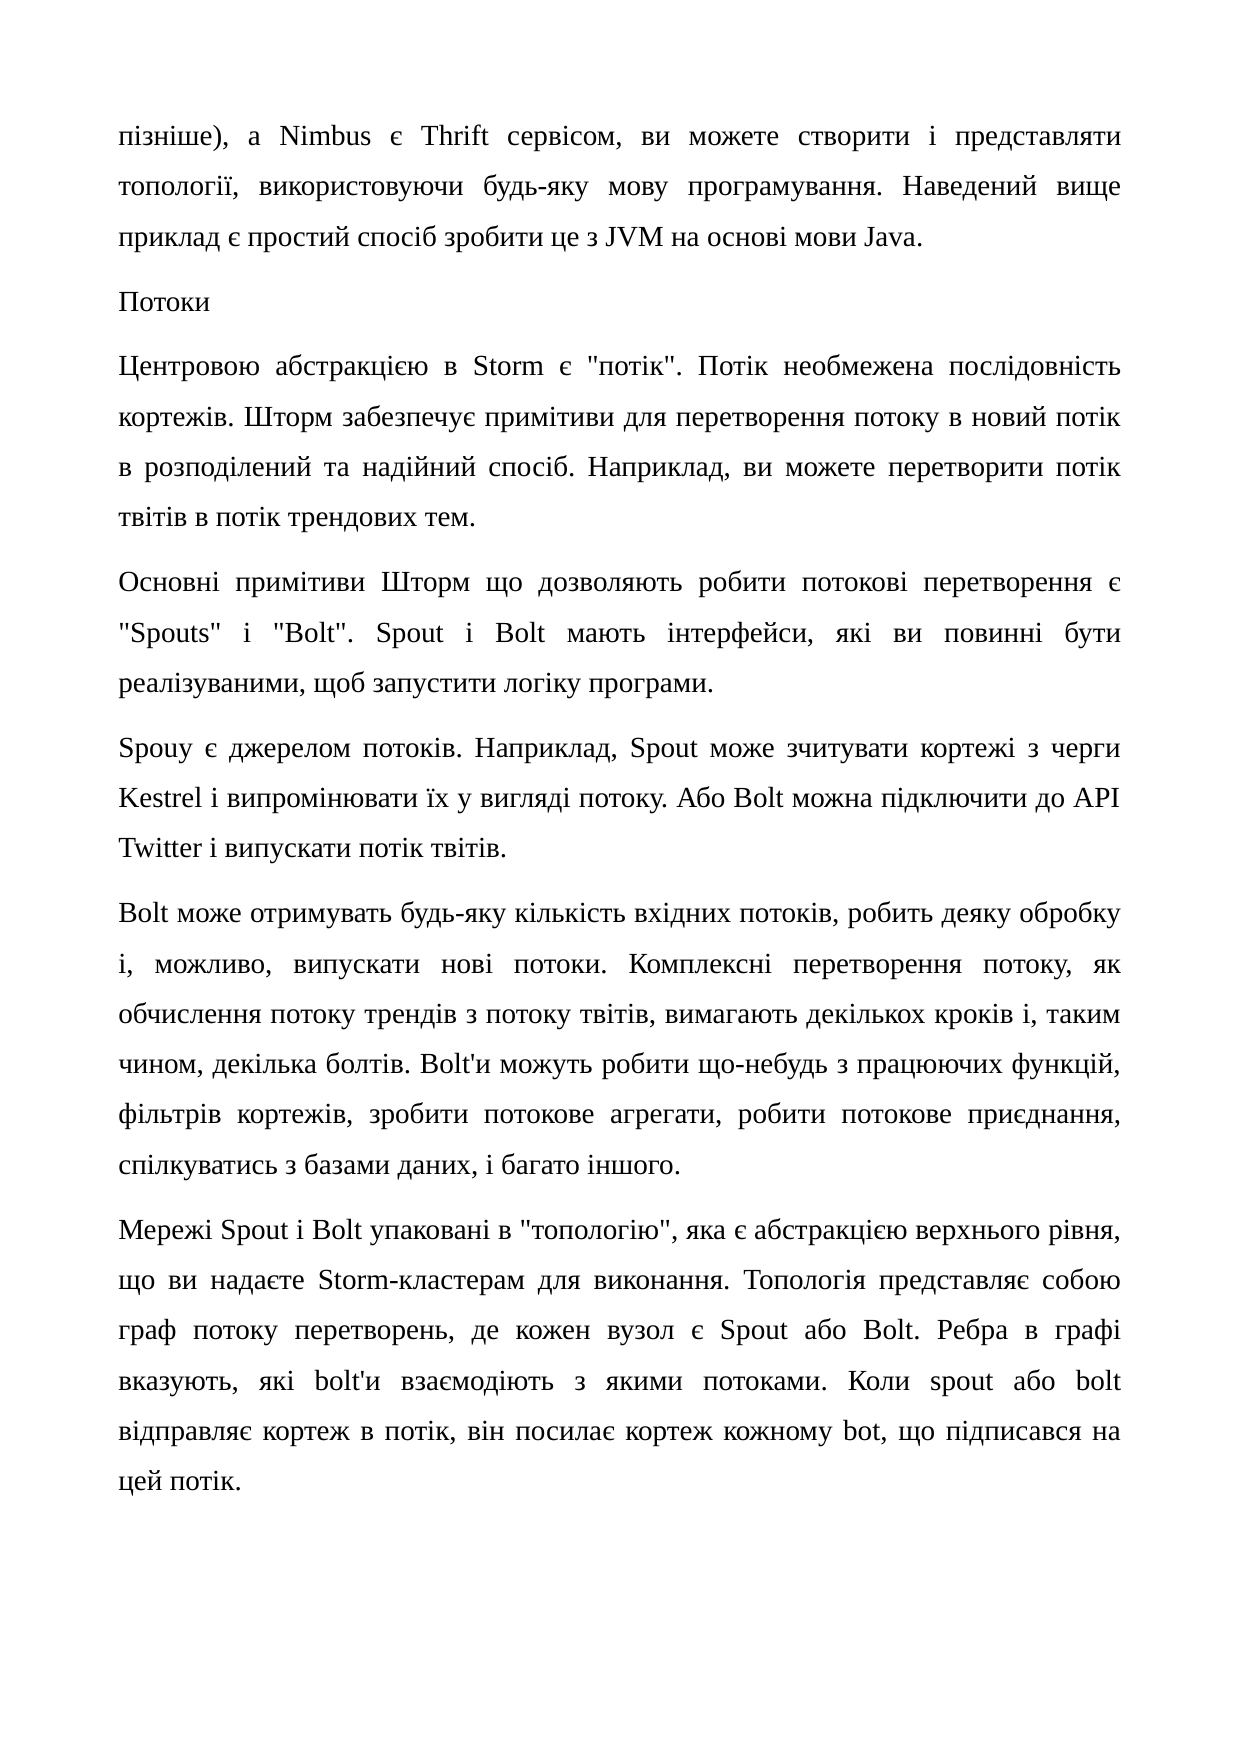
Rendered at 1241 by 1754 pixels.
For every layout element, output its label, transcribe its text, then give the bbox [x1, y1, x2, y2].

text пізніше), а Nimbus є Thrift сервісом, ви можете створити і представляти топології, використовуючи будь-яку мову програмування. Наведений вище приклад є простий спосіб зробити це з JVM на основі мови Java. [118, 118, 1122, 252]
text Bolt може отримувать будь-яку кількість вхідних потоків, робить деяку обробку і, можливо, випускати нові потоки. Комплексні перетворення потоку, як обчислення потоку трендів з потоку твітів, вимагають декількох кроків і, таким чином, декілька болтів. Bolt'и можуть робити що-небудь з працюючих функцій, фільтрів кортежів, зробити потокове агрегати, робити потокове приєднання, спілкуватись з базами даних, і багато іншого. [118, 895, 1122, 1181]
text Потоки [118, 284, 1122, 317]
text Центровою абстракцією в Storm є "потік". Потік необмежена послідовність кортежів. Шторм забезпечує примітиви для перетворення потоку в новий потік в розподілений та надійний спосіб. Наприклад, ви можете перетворити потік твітів в потік трендових тем. [118, 348, 1122, 533]
text Основні примітиви Шторм що дозволяють робити потокові перетворення є "Spouts" і "Bolt". Spout і Bolt мають інтерфейси, які ви повинні бути реалізуваними, щоб запустити логіку програми. [118, 564, 1122, 698]
text Мережі Spout і Bolt упаковані в "топологію", яка є абстракцією верхнього рівня, що ви надаєте Storm-кластерам для виконання. Топологія представляє собою граф потоку перетворень, де кожен вузол є Spout або Bolt. Ребра в графі вказують, які bolt'и взаємодіють з якими потоками. Коли spout або bolt відправляє кортеж в потік, він посилає кортеж кожному bot, що підписався на цей потік. [118, 1212, 1122, 1497]
text Spouy є джерелом потоків. Наприклад, Spout може зчитувати кортежі з черги Kestrel і випромінювати їх у вигляді потоку. Або Bolt можна підключити до API Twitter і випускати потік твітів. [118, 730, 1122, 864]
